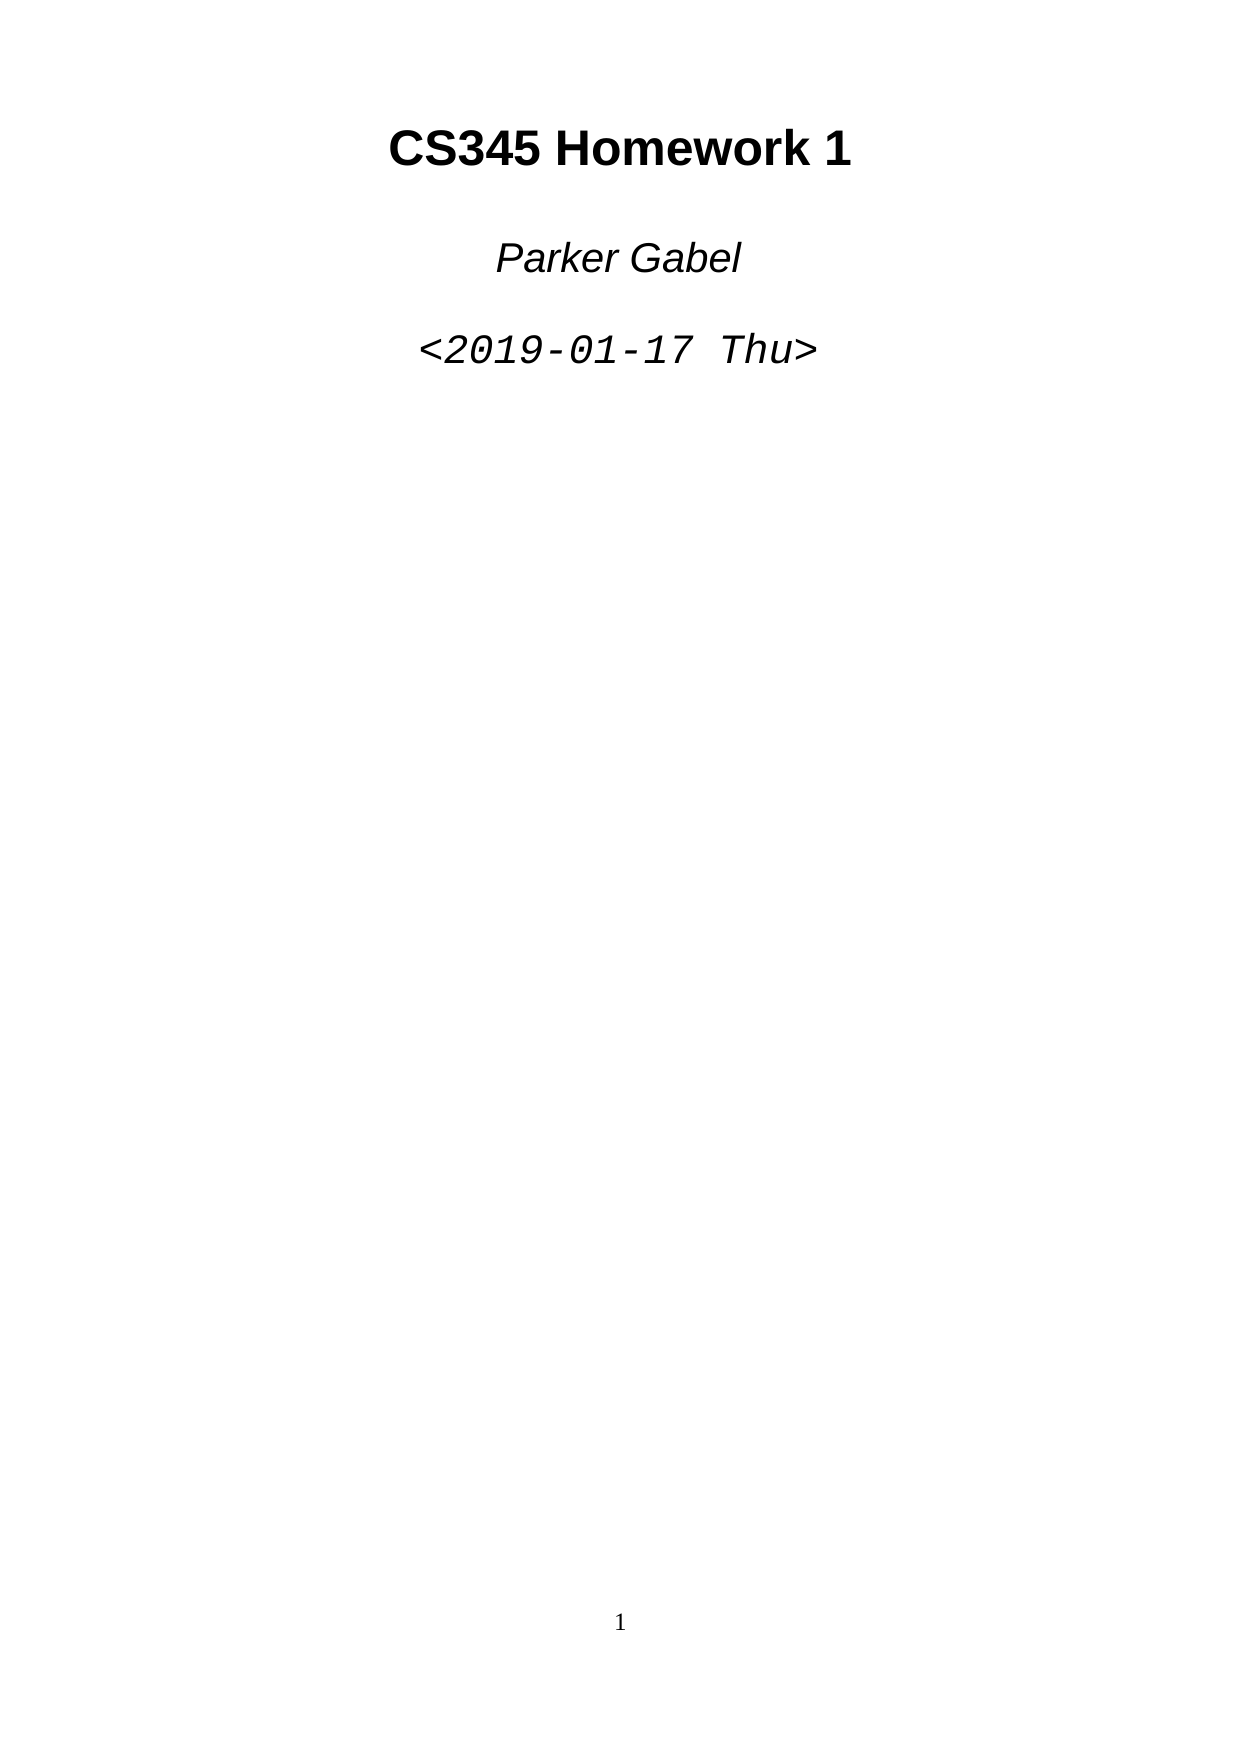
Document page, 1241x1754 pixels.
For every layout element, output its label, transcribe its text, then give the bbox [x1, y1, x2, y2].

subtitle Parker Gabel [118, 233, 1122, 281]
title CS345 Homework 1 [118, 118, 1122, 176]
subtitle <2019-01-17 Thu> [118, 329, 1122, 376]
